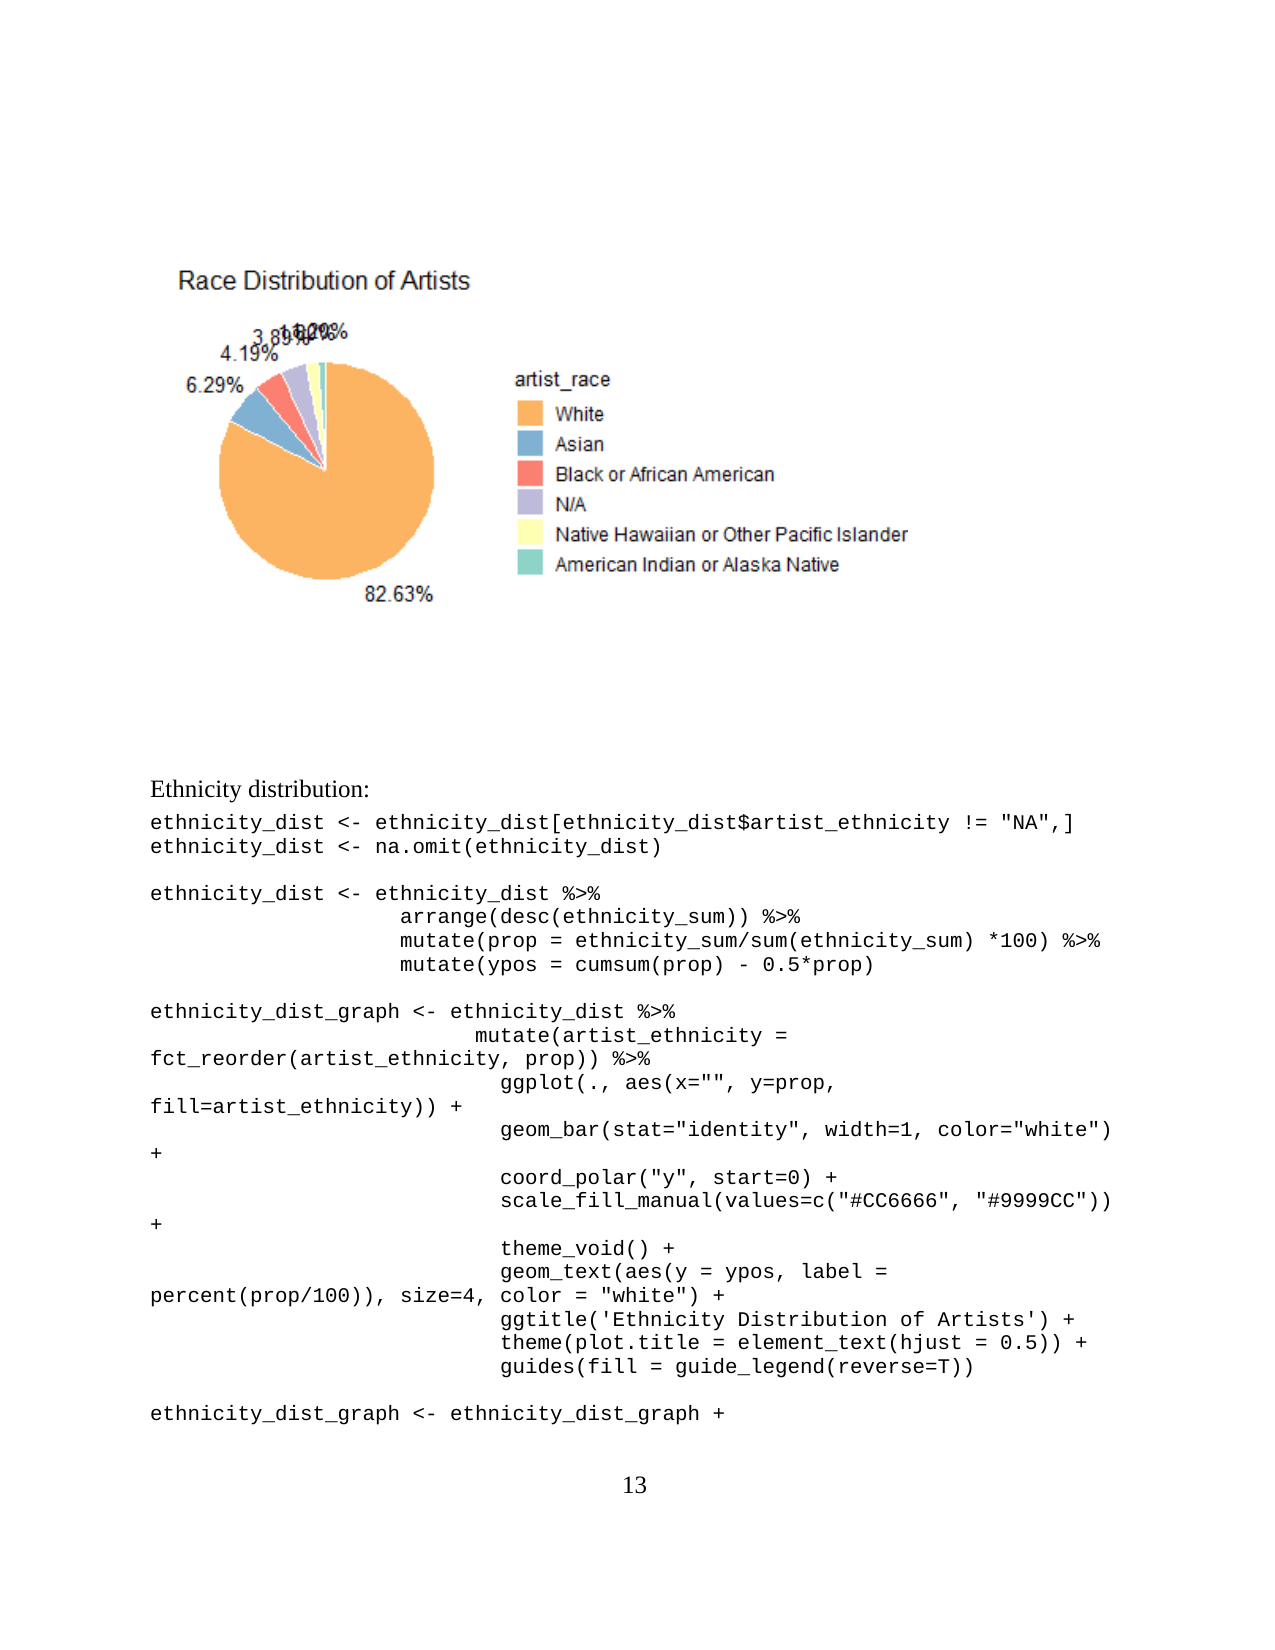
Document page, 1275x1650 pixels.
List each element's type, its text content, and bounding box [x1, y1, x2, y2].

text theme(plot.title = element_text(hjust = 0.5)) + [150, 1332, 1125, 1356]
text geom_text(aes(y = ypos, label = percent(prop/100)), size=4, color = "white") + [150, 1261, 1125, 1308]
text theme_void() + [150, 1238, 1125, 1261]
text mutate(prop = ethnicity_sum/sum(ethnicity_sum) *100) %>% [150, 930, 1125, 954]
text ethnicity_dist <- ethnicity_dist[ethnicity_dist$artist_ethnicity != "NA",] [150, 812, 1125, 836]
text arrange(desc(ethnicity_sum)) %>% [150, 907, 1125, 930]
text coord_polar("y", start=0) + [150, 1167, 1125, 1190]
text mutate(ypos = cumsum(prop) - 0.5*prop) [150, 954, 1125, 977]
text ggplot(., aes(x="", y=prop, fill=artist_ethnicity)) + [150, 1072, 1125, 1119]
text scale_fill_manual(values=c("#CC6666", "#9999CC")) + [150, 1190, 1125, 1238]
text guides(fill = guide_legend(reverse=T)) [150, 1356, 1125, 1379]
text ggtitle('Ethnicity Distribution of Artists') + [150, 1308, 1125, 1332]
picture [150, 150, 908, 757]
text ethnicity_dist <- ethnicity_dist %>% [150, 883, 1125, 907]
text ethnicity_dist_graph <- ethnicity_dist %>% [150, 1001, 1125, 1025]
text Ethnicity distribution: [150, 774, 1125, 803]
text ethnicity_dist <- na.omit(ethnicity_dist) [150, 836, 1125, 859]
text mutate(artist_ethnicity = fct_reorder(artist_ethnicity, prop)) %>% [150, 1025, 1125, 1072]
text geom_bar(stat="identity", width=1, color="white") + [150, 1119, 1125, 1167]
text ethnicity_dist_graph <- ethnicity_dist_graph + [150, 1403, 1125, 1427]
